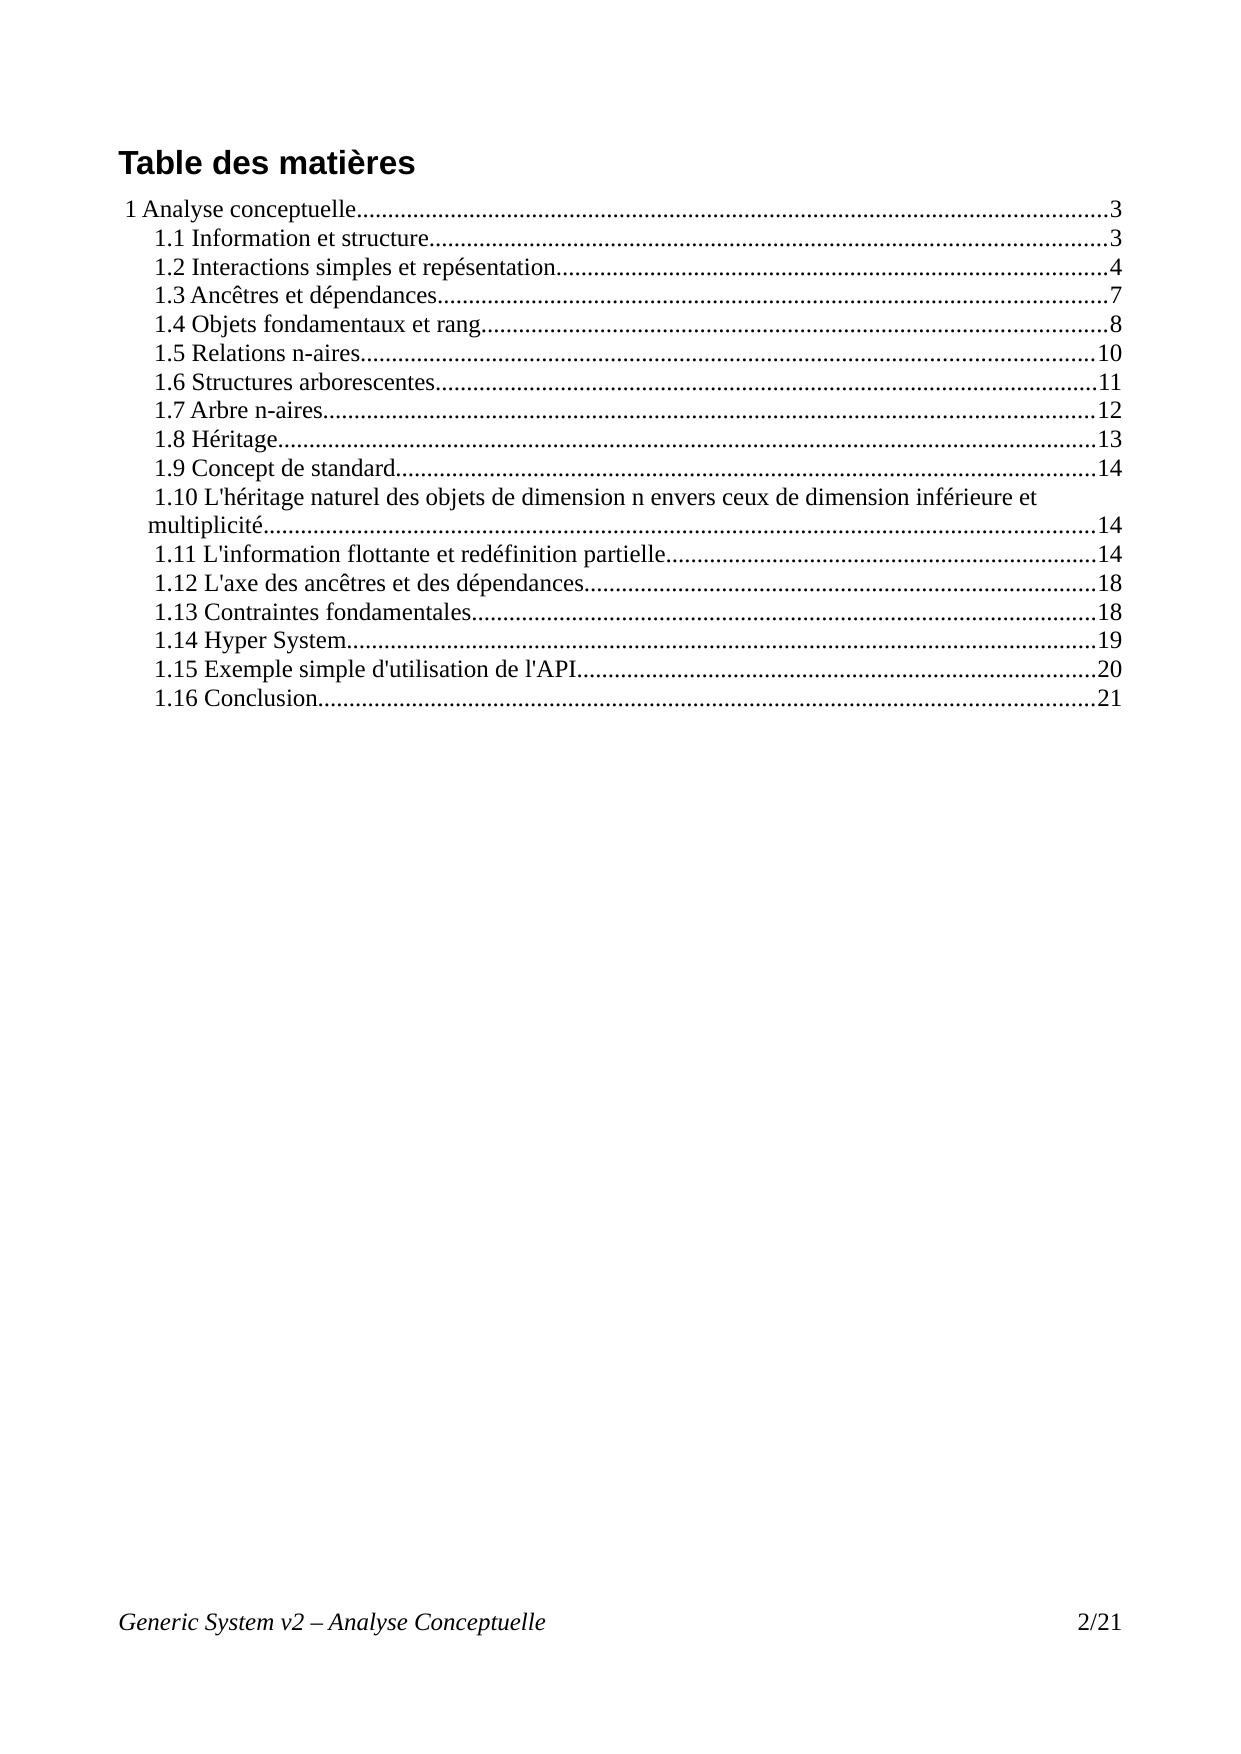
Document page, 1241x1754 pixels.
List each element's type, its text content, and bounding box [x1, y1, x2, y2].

text 1.9 Concept de standard 14 [148, 453, 1122, 482]
text 1.10 L'héritage naturel des objets de dimension n envers ceux de dimension inférieure et multiplicité. 14 [148, 482, 1122, 539]
text 1.13 Contraintes fondamentales 18 [148, 597, 1122, 625]
text 1.5 Relations n-aires 10 [148, 338, 1122, 367]
text 1.6 Structures arborescentes 11 [148, 367, 1122, 395]
text 1.1 Information et structure 3 [148, 223, 1122, 252]
text 1 Analyse conceptuelle 3 [118, 194, 1122, 223]
text 1.4 Objets fondamentaux et rang 8 [148, 309, 1122, 338]
text 1.8 Héritage 13 [148, 424, 1122, 453]
subtitle Table des matières [118, 143, 1122, 182]
text 1.7 Arbre n-aires 12 [148, 395, 1122, 424]
text 1.11 L'information flottante et redéfinition partielle 14 [148, 539, 1122, 568]
text 1.14 Hyper System 19 [148, 625, 1122, 654]
text 1.3 Ancêtres et dépendances 7 [148, 280, 1122, 309]
text 1.2 Interactions simples et repésentation 4 [148, 252, 1122, 280]
text 1.16 Conclusion 21 [148, 683, 1122, 712]
text 1.12 L'axe des ancêtres et des dépendances 18 [148, 568, 1122, 597]
text 1.15 Exemple simple d'utilisation de l'API 20 [148, 654, 1122, 683]
